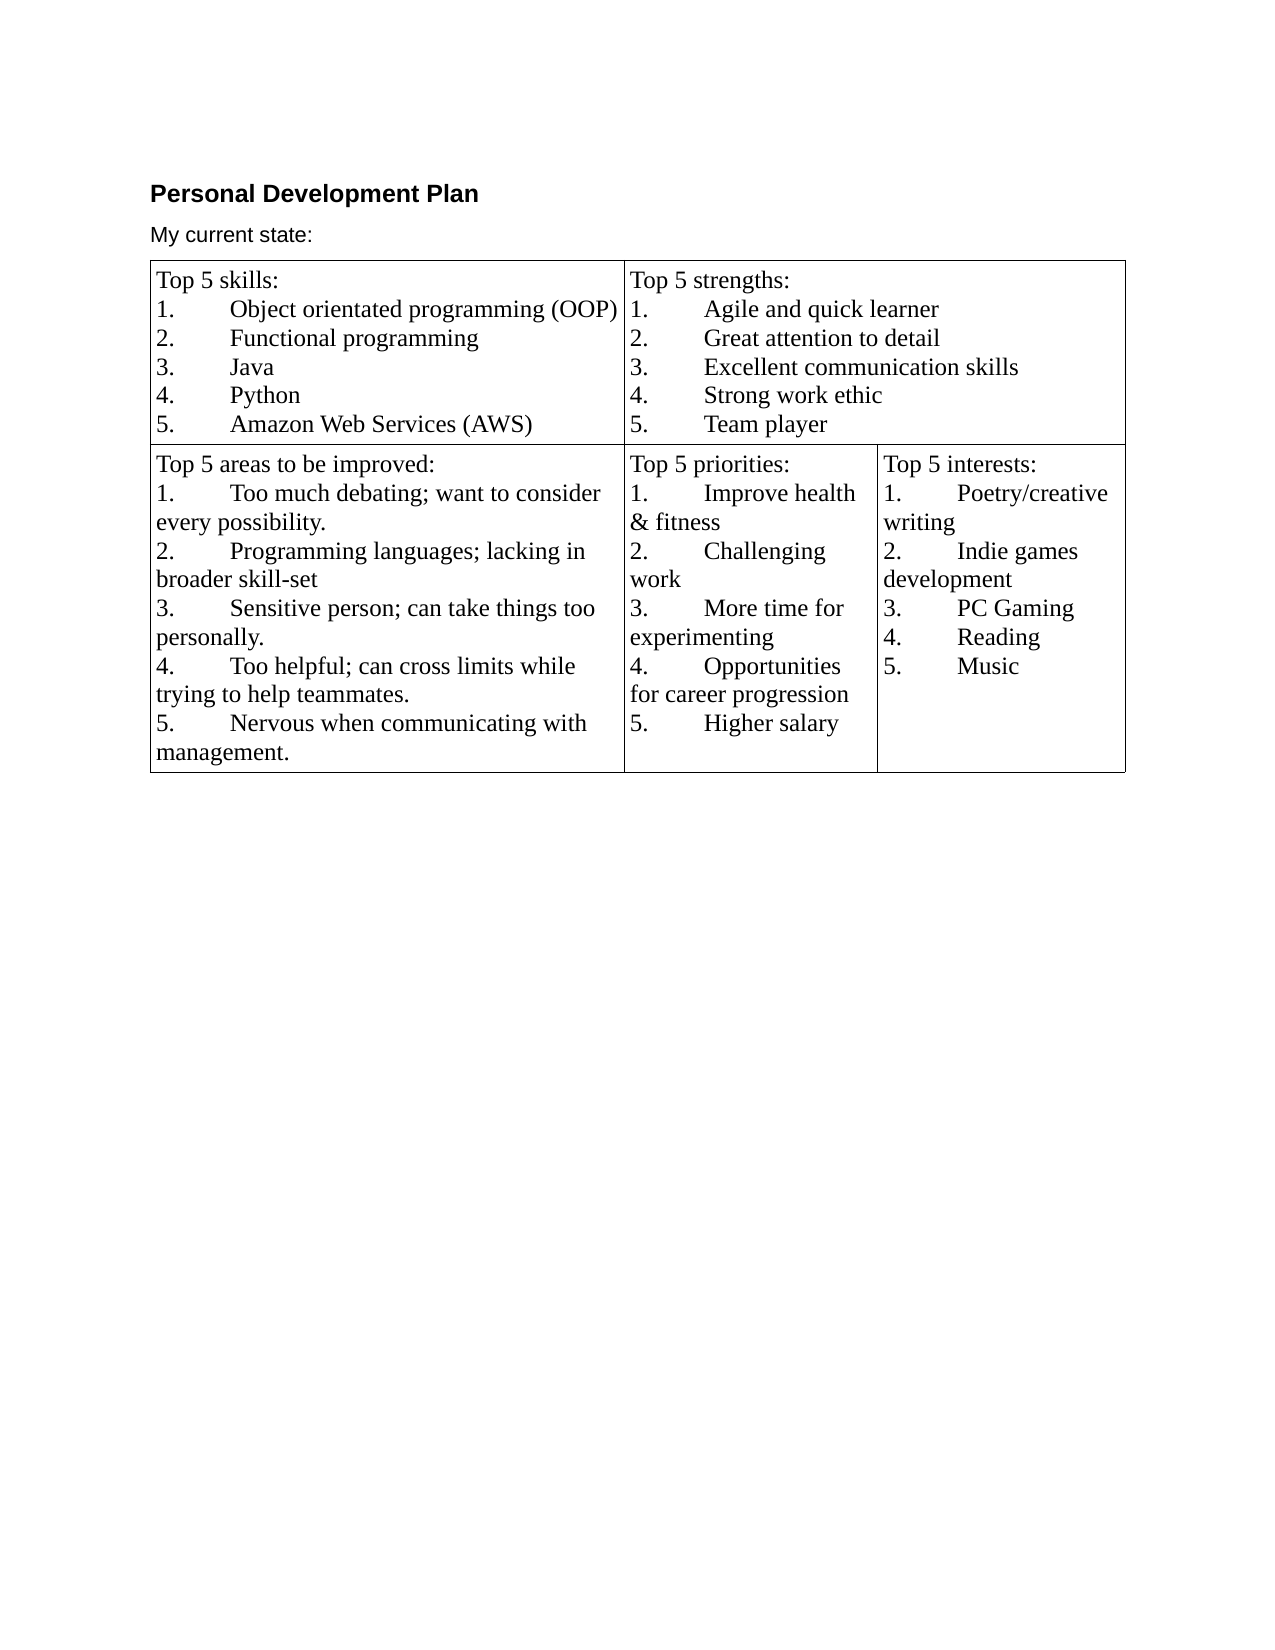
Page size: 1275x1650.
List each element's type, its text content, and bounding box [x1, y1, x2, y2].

text My current state: [150, 222, 1125, 247]
table_cell Top 5 interests: 1. Poetry/creative writing 2. Indie games development 3. PC Gaming 4. Reading 5. Music [878, 445, 1125, 772]
table_cell Top 5 areas to be improved: 1. Too much debating; want to consider every possibility. 2. Programming languages; lacking in broader skill-set 3. Sensitive person; can take things too personally. 4. Too helpful; can cross limits while trying to help teammates. 5. Nervous when communicating with management. [151, 445, 624, 772]
table_cell Top 5 priorities: 1. Improve health & fitness 2. Challenging work 3. More time for experimenting 4. Opportunities for career progression 5. Higher salary [625, 445, 877, 772]
table_header Top 5 skills: 1. Object orientated programming (OOP) 2. Functional programming 3. Java 4. Python 5. Amazon Web Services (AWS) [151, 261, 624, 444]
table_header Top 5 strengths: 1. Agile and quick learner 2. Great attention to detail 3. Excellent communication skills 4. Strong work ethic 5. Team player [625, 261, 1125, 444]
text Personal Development Plan [150, 179, 1125, 207]
